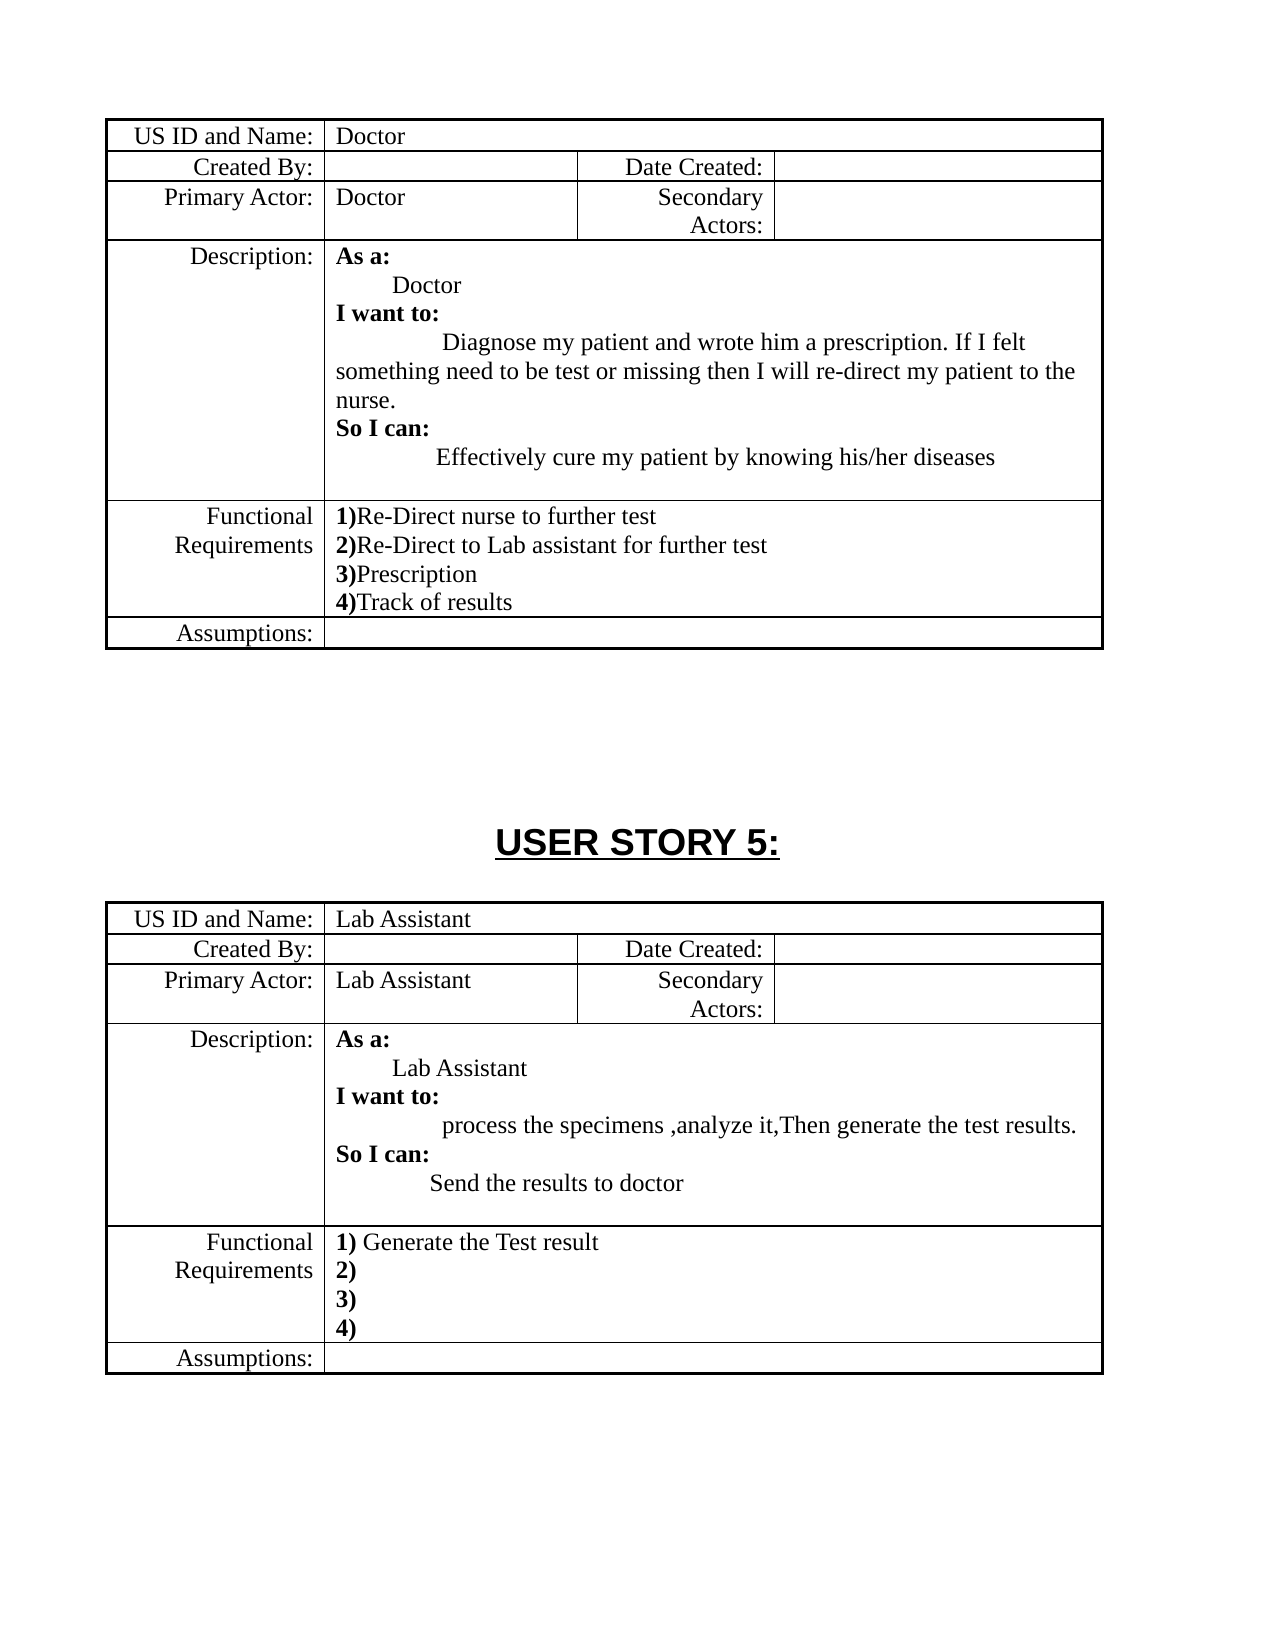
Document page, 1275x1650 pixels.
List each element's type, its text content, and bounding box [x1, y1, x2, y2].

table_cell As a: Doctor I want to: Diagnose my patient and wrote him a prescription. If I felt something need to be test or missing then I will re-direct my patient to the nurse. So I can: Effectively cure my patient by knowing his/her diseases [325, 241, 1101, 500]
table_cell Created By: [108, 152, 324, 180]
table_cell [325, 618, 1101, 647]
table_cell Description: [108, 1024, 324, 1225]
table_header US ID and Name: [108, 904, 324, 933]
table_cell Lab Assistant [325, 965, 577, 1022]
table_header Lab Assistant [325, 904, 1101, 933]
table_cell [775, 965, 1101, 1022]
table_cell Secondary Actors: [578, 965, 774, 1022]
table_cell Created By: [108, 935, 324, 963]
table_cell Description: [108, 241, 324, 500]
table_cell Secondary Actors: [578, 182, 774, 239]
table_cell Primary Actor: [108, 182, 324, 239]
table_cell 1) Generate the Test result 2) 3) 4) [325, 1227, 1101, 1342]
table_cell Assumptions: [108, 618, 324, 647]
table_header Doctor [325, 121, 1101, 150]
table_cell Date Created: [578, 935, 774, 963]
table_cell Primary Actor: [108, 965, 324, 1022]
table_cell As a: Lab Assistant I want to: process the specimens ,analyze it,Then generate the test results. So I can: Send the results to doctor [325, 1024, 1101, 1225]
table_cell Assumptions: [108, 1343, 324, 1372]
title USER STORY 5: [118, 821, 1157, 864]
table_cell [325, 1343, 1101, 1372]
table_cell Functional Requirements [108, 501, 324, 616]
table_cell [775, 182, 1101, 239]
table_cell [775, 935, 1101, 963]
table_header US ID and Name: [108, 121, 324, 150]
table_cell Doctor [325, 182, 577, 239]
table_cell 1)Re-Direct nurse to further test 2)Re-Direct to Lab assistant for further test 3)Prescription 4)Track of results [325, 501, 1101, 616]
table_cell Date Created: [578, 152, 774, 180]
table_cell [325, 935, 577, 963]
table_cell [325, 152, 577, 180]
table_cell Functional Requirements [108, 1227, 324, 1342]
table_cell [775, 152, 1101, 180]
